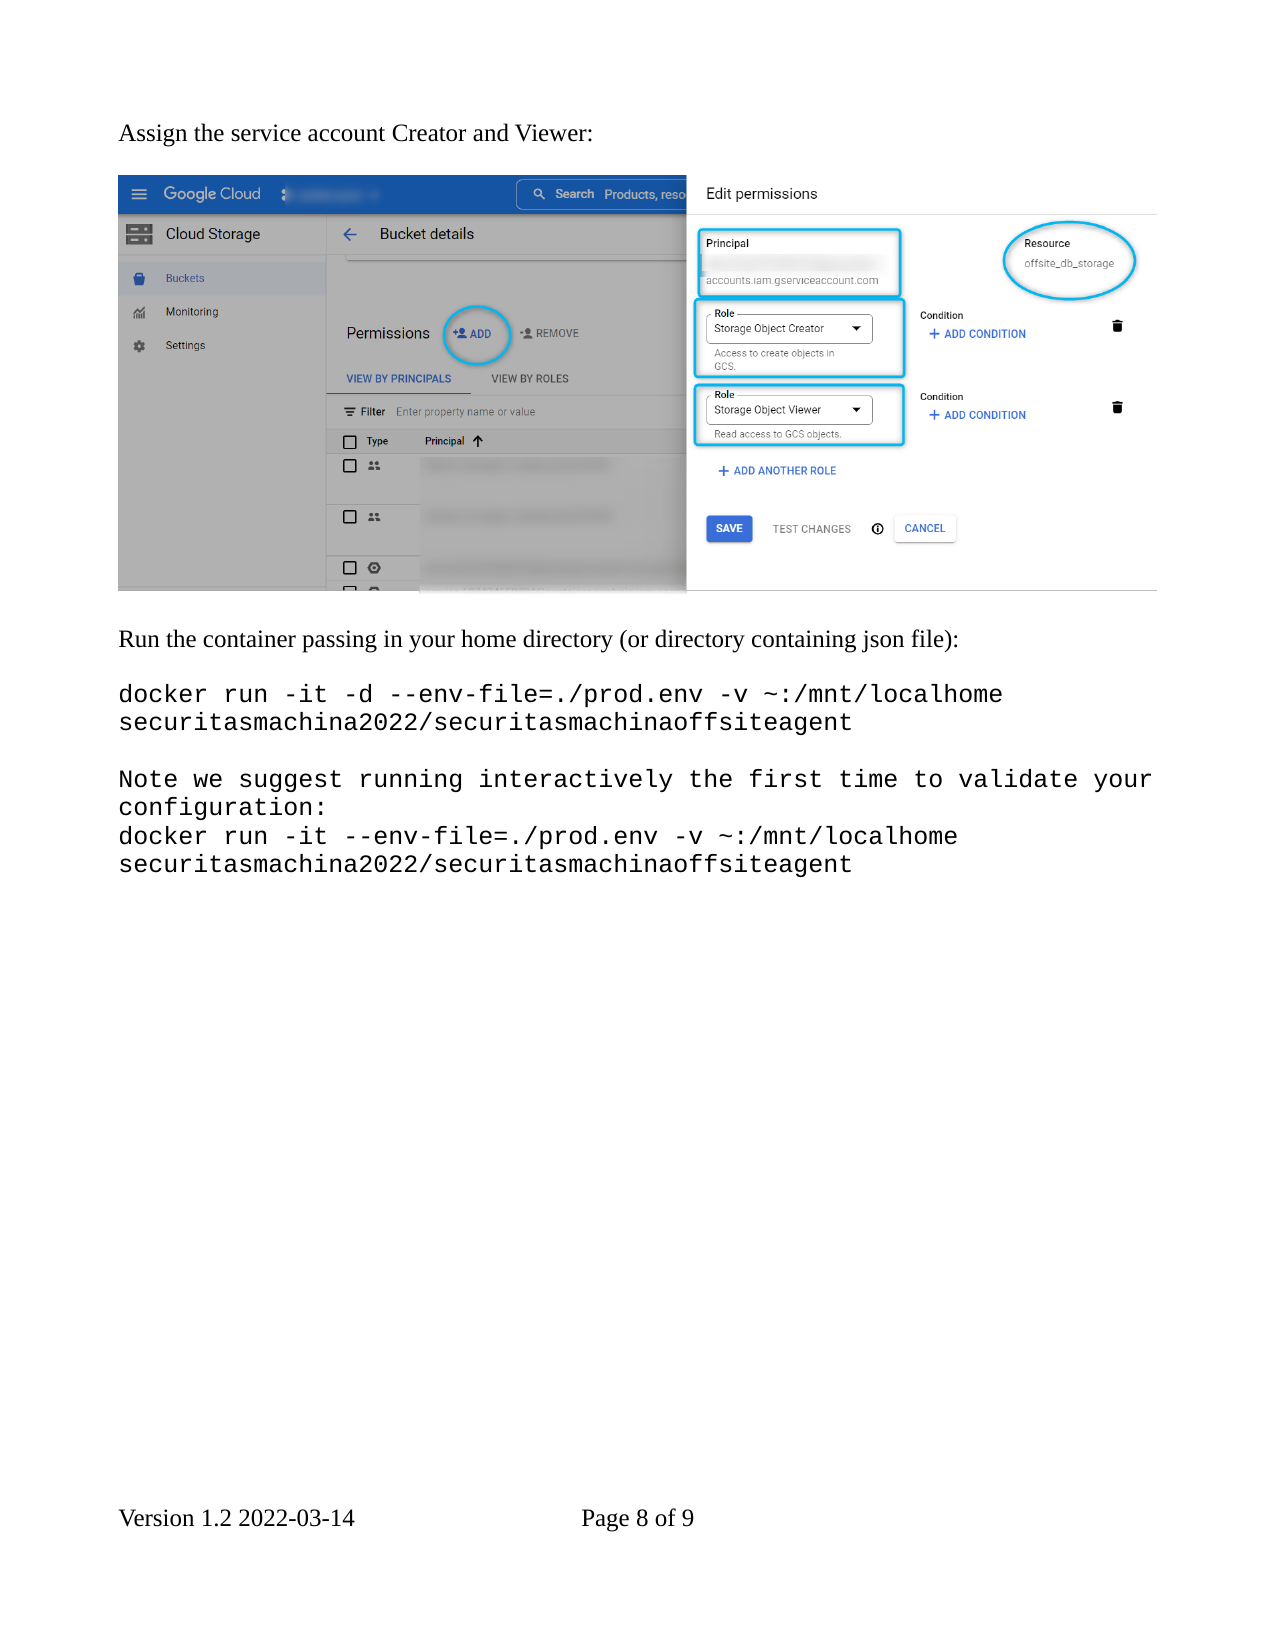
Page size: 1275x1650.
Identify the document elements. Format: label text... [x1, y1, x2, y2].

text Assign the service account Creator and Viewer: [118, 118, 1157, 175]
picture [118, 175, 1157, 597]
text Note we suggest running interactively the first time to validate your configuration: docker run -it --env-file=./prod.env -v ~:/mnt/localhome securitasmachina2022/securitasmachinaoffsiteagent [118, 767, 1157, 880]
text Run the container passing in your home directory (or directory containing json file): docker run -it -d --env-file=./prod.env -v ~:/mnt/localhome securitasmachina2022/securitasmachinaoffsiteagent [118, 624, 1157, 738]
